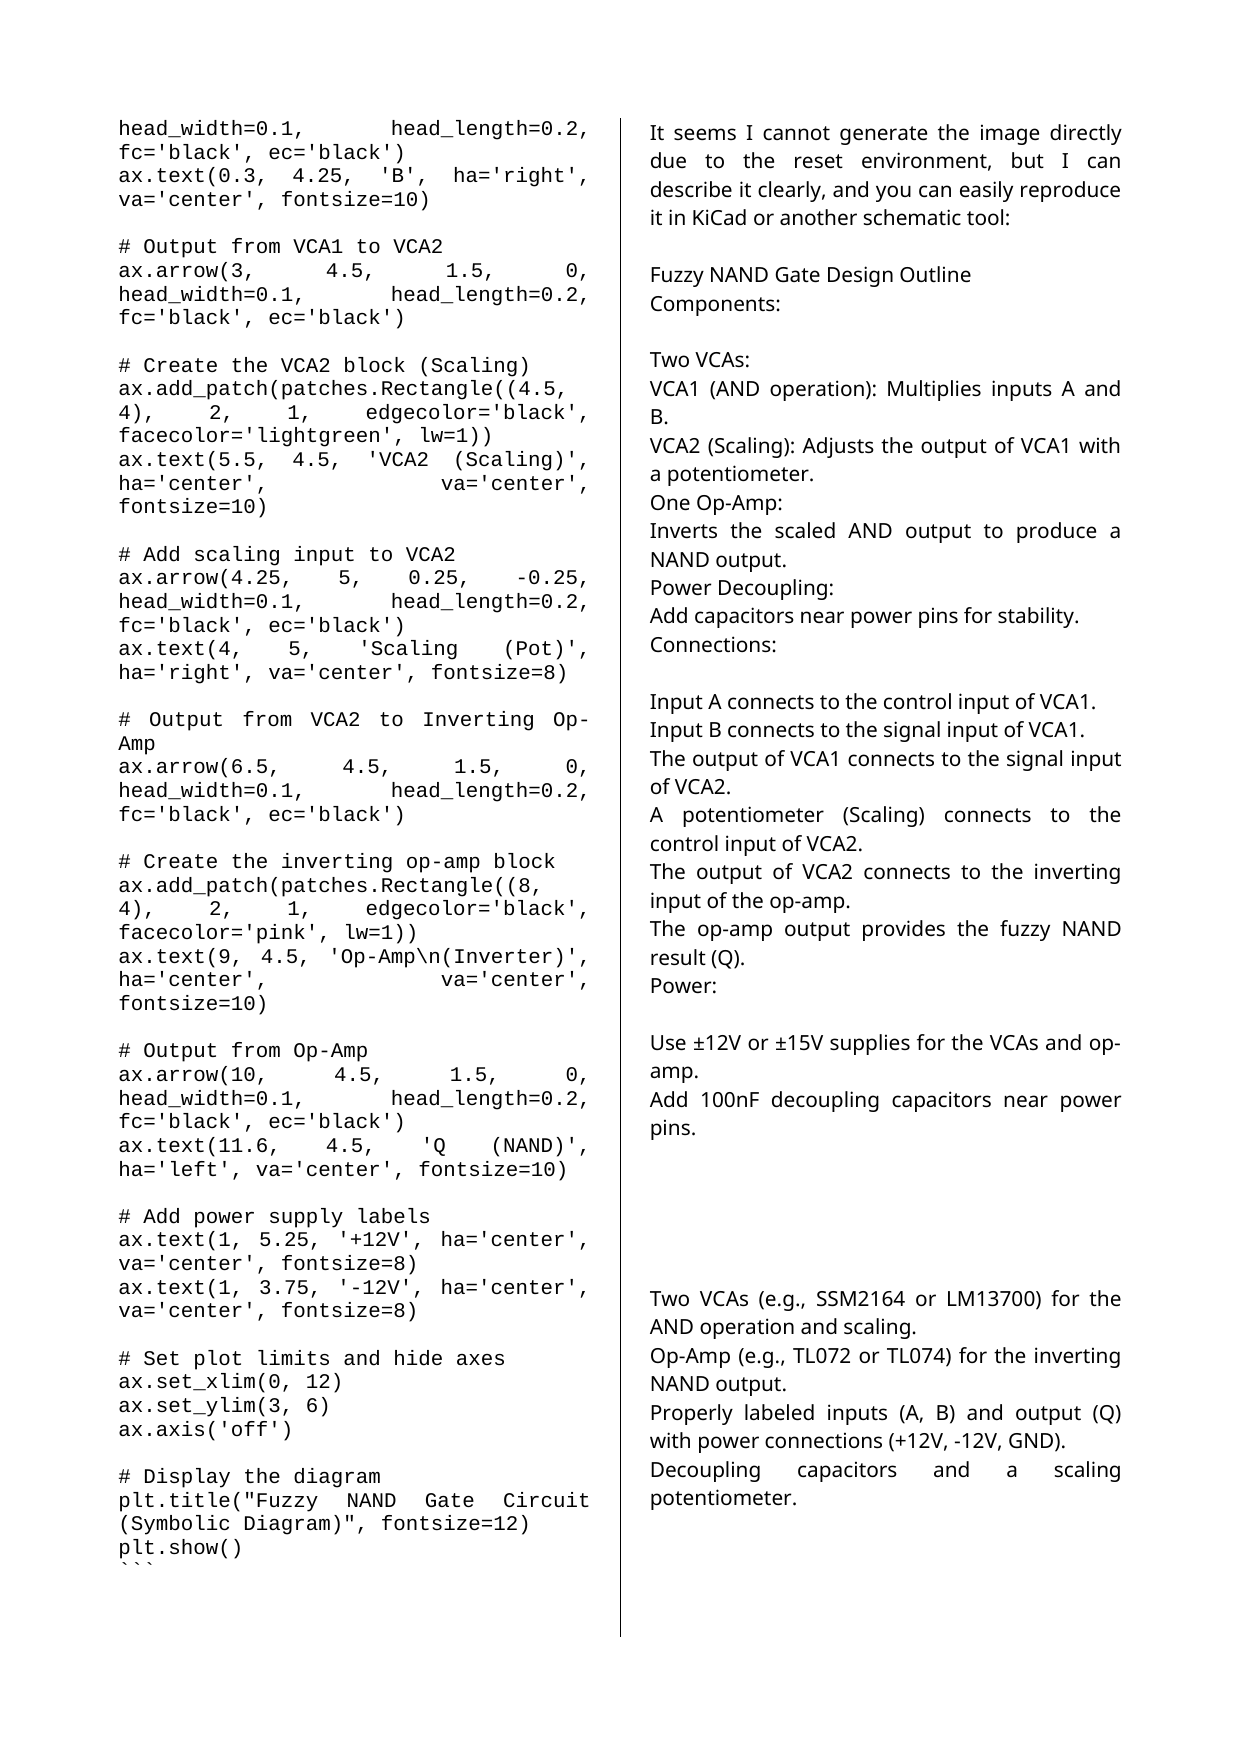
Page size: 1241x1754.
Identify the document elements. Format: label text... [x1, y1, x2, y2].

text ax.arrow(3, 4.5, 1.5, 0, head_width=0.1, head_length=0.2, fc='black', ec='black') [118, 260, 591, 331]
text head_width=0.1, head_length=0.2, fc='black', ec='black') [118, 118, 591, 165]
text Add 100nF decoupling capacitors near power pins. [649, 1085, 1122, 1142]
text ax.text(1, 3.75, '-12V', ha='center', va='center', fontsize=8) [118, 1277, 591, 1324]
text # Create the VCA2 block (Scaling) [118, 354, 591, 378]
text Power: [649, 971, 1122, 1000]
text ax.arrow(10, 4.5, 1.5, 0, head_width=0.1, head_length=0.2, fc='black', ec='black') [118, 1064, 591, 1135]
text Properly labeled inputs (A, B) and output (Q) with power connections (+12V, -12V, GND). [649, 1398, 1122, 1455]
text Input B connects to the signal input of VCA1. [649, 715, 1122, 744]
text The output of VCA1 connects to the signal input of VCA2. [649, 744, 1122, 801]
text Use ±12V or ±15V supplies for the VCAs and op-amp. [649, 1028, 1122, 1085]
text Inverts the scaled AND output to produce a NAND output. [649, 516, 1122, 573]
text Power Decoupling: [649, 573, 1122, 602]
text ax.text(0.3, 4.25, 'B', ha='right', va='center', fontsize=10) [118, 165, 591, 213]
text ax.axis('off') [118, 1419, 591, 1442]
text ``` [118, 1561, 591, 1584]
text Two VCAs (e.g., SSM2164 or LM13700) for the AND operation and scaling. [649, 1284, 1122, 1341]
text Connections: [649, 630, 1122, 658]
text Decoupling capacitors and a scaling potentiometer. [649, 1455, 1122, 1512]
text # Display the diagram [118, 1466, 591, 1489]
text # Set plot limits and hide axes [118, 1348, 591, 1371]
text # Output from Op-Amp [118, 1040, 591, 1064]
text The op-amp output provides the fuzzy NAND result (Q). [649, 914, 1122, 971]
text # Output from VCA1 to VCA2 [118, 236, 591, 260]
text ax.set_xlim(0, 12) [118, 1371, 591, 1395]
text Two VCAs: [649, 346, 1122, 374]
text plt.title("Fuzzy NAND Gate Circuit (Symbolic Diagram)", fontsize=12) [118, 1489, 591, 1537]
text Components: [649, 289, 1122, 317]
text ax.text(11.6, 4.5, 'Q (NAND)', ha='left', va='center', fontsize=10) [118, 1135, 591, 1182]
text The output of VCA2 connects to the inverting input of the op-amp. [649, 857, 1122, 914]
text Fuzzy NAND Gate Design Outline [649, 260, 1122, 289]
text ax.set_ylim(3, 6) [118, 1395, 591, 1419]
text ax.text(4, 5, 'Scaling (Pot)', ha='right', va='center', fontsize=8) [118, 638, 591, 686]
text # Create the inverting op-amp block [118, 851, 591, 875]
text ax.text(5.5, 4.5, 'VCA2 (Scaling)', ha='center', va='center', fontsize=10) [118, 449, 591, 520]
text plt.show() [118, 1537, 591, 1561]
text ax.text(1, 5.25, '+12V', ha='center', va='center', fontsize=8) [118, 1229, 591, 1277]
text # Output from VCA2 to Inverting Op-Amp [118, 709, 591, 757]
text ax.text(9, 4.5, 'Op-Amp\n(Inverter)', ha='center', va='center', fontsize=10) [118, 946, 591, 1017]
text ax.add_patch(patches.Rectangle((4.5, 4), 2, 1, edgecolor='black', facecolor='lightgreen', lw=1)) [118, 378, 591, 449]
text # Add scaling input to VCA2 [118, 544, 591, 567]
text A potentiometer (Scaling) connects to the control input of VCA2. [649, 801, 1122, 857]
text # Add power supply labels [118, 1206, 591, 1229]
text Input A connects to the control input of VCA1. [649, 687, 1122, 715]
text Op-Amp (e.g., TL072 or TL074) for the inverting NAND output. [649, 1341, 1122, 1398]
text ax.arrow(6.5, 4.5, 1.5, 0, head_width=0.1, head_length=0.2, fc='black', ec='black') [118, 757, 591, 827]
text VCA2 (Scaling): Adjusts the output of VCA1 with a potentiometer. [649, 431, 1122, 488]
text ax.add_patch(patches.Rectangle((8, 4), 2, 1, edgecolor='black', facecolor='pink', lw=1)) [118, 875, 591, 946]
text VCA1 (AND operation): Multiplies inputs A and B. [649, 374, 1122, 431]
text Add capacitors near power pins for stability. [649, 602, 1122, 630]
text One Op-Amp: [649, 488, 1122, 516]
text ax.arrow(4.25, 5, 0.25, -0.25, head_width=0.1, head_length=0.2, fc='black', ec='black') [118, 567, 591, 638]
text It seems I cannot generate the image directly due to the reset environment, but I can describe it clearly, and you can easily reproduce it in KiCad or another schematic tool: [649, 118, 1122, 232]
